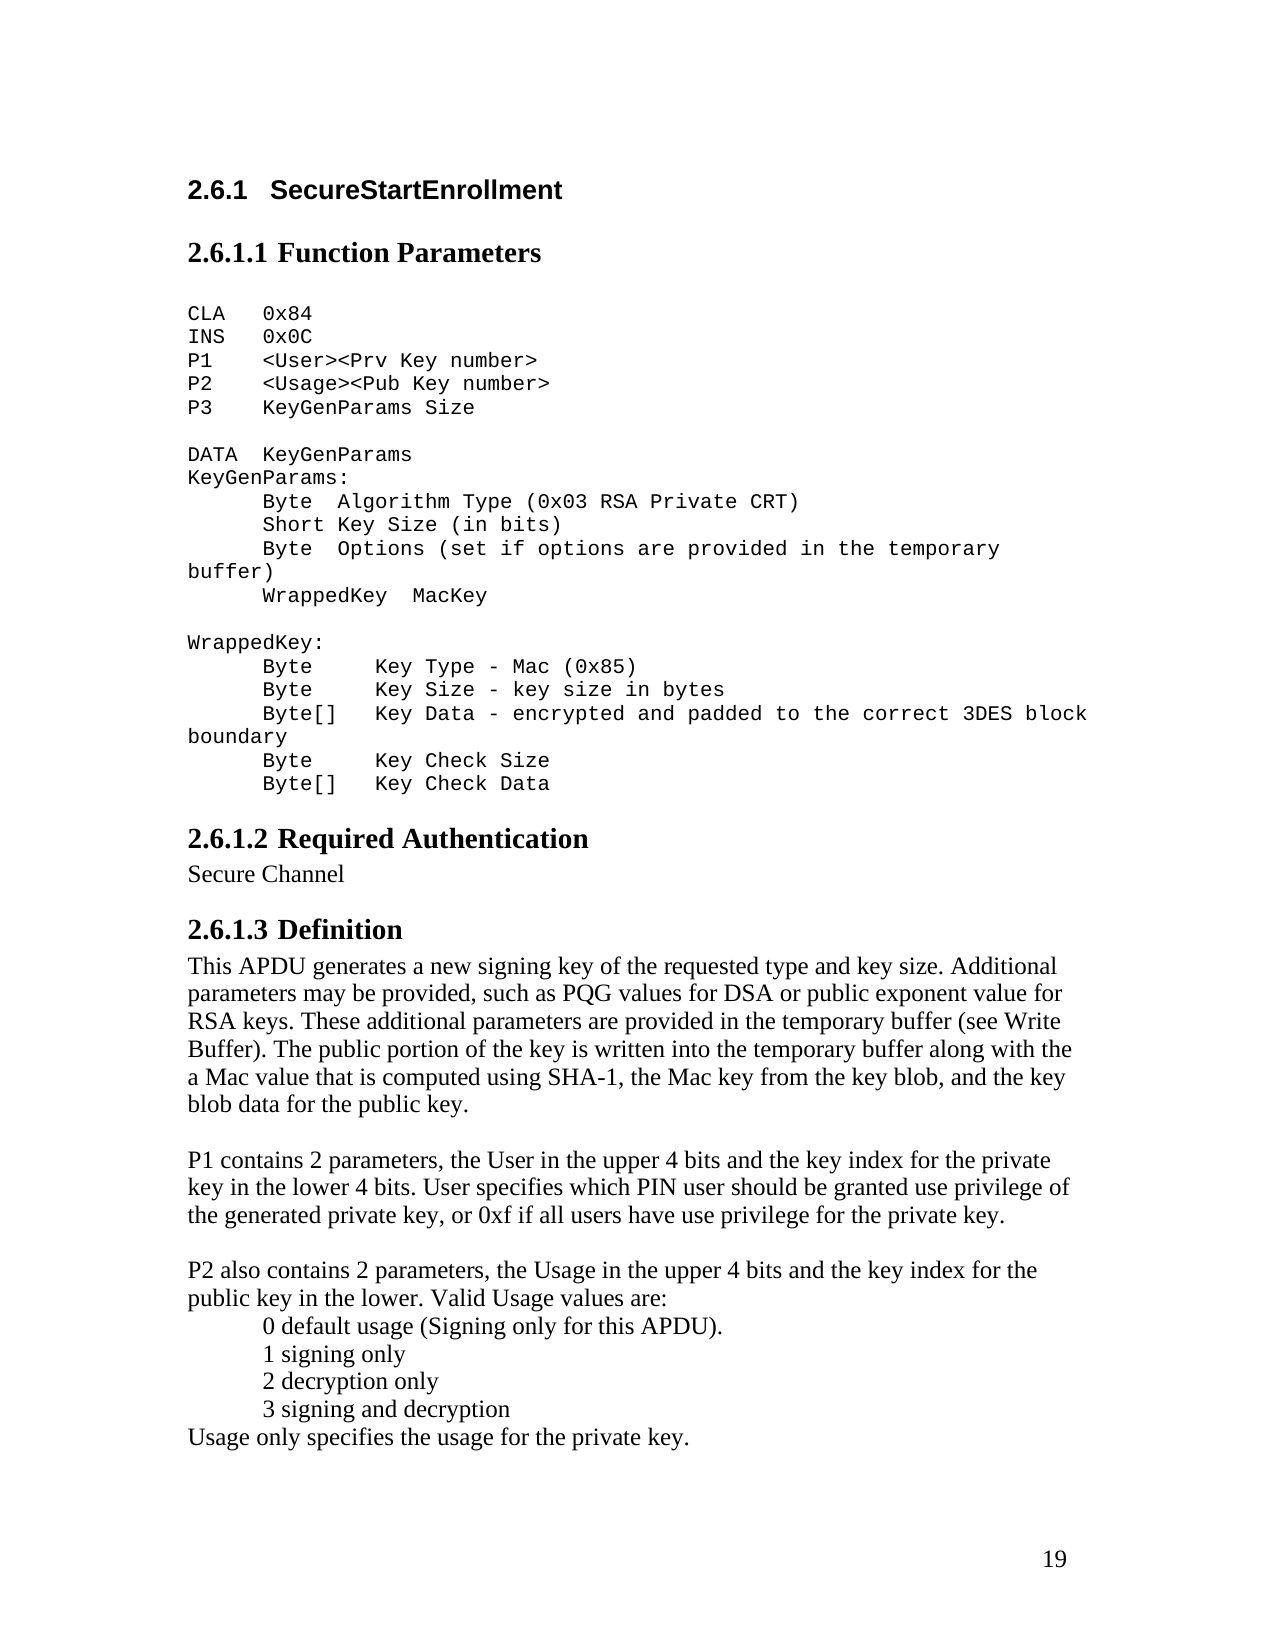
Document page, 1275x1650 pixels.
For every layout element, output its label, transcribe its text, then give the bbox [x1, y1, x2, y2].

text DATA KeyGenParams [187, 444, 1087, 467]
text Short Key Size (in bits) [187, 514, 1087, 538]
text Byte Key Type - Mac (0x85) [187, 656, 1087, 679]
text 1 signing only [262, 1340, 1087, 1367]
text INS 0x0C [187, 326, 1087, 350]
text Byte Algorithm Type (0x03 RSA Private CRT) [187, 491, 1087, 514]
text Usage only specifies the usage for the private key. [187, 1423, 1087, 1451]
text P2 <Usage><Pub Key number> [187, 373, 1087, 397]
text KeyGenParams: [187, 467, 1087, 491]
text Secure Channel [187, 861, 1087, 888]
text CLA 0x84 [187, 303, 1087, 326]
text 0 default usage (Signing only for this APDU). [262, 1312, 1087, 1340]
text 3 signing and decryption [262, 1395, 1087, 1423]
subtitle SecureStartEnrollment [187, 175, 1087, 205]
subtitle Function Parameters [187, 236, 1087, 269]
text Byte Key Size - key size in bytes [187, 679, 1087, 703]
subtitle Definition [187, 913, 1087, 946]
text Byte[] Key Data - encrypted and padded to the correct 3DES block boundary [187, 703, 1087, 750]
text P3 KeyGenParams Size [187, 397, 1087, 420]
text 2 decryption only [262, 1367, 1087, 1395]
text WrappedKey MacKey [187, 585, 1087, 609]
text WrappedKey: [187, 632, 1087, 656]
text P2 also contains 2 parameters, the Usage in the upper 4 bits and the key index for the public key in the lower. Valid Usage values are: [187, 1257, 1087, 1312]
text P1 contains 2 parameters, the User in the upper 4 bits and the key index for the private key in the lower 4 bits. User specifies which PIN user should be granted use privilege of the generated private key, or 0xf if all users have use privilege for the private key. [187, 1146, 1087, 1229]
text P1 <User><Prv Key number> [187, 350, 1087, 373]
text This APDU generates a new signing key of the requested type and key size. Additional parameters may be provided, such as PQG values for DSA or public exponent value for RSA keys. These additional parameters are provided in the temporary buffer (see Write Buffer). The public portion of the key is written into the temporary buffer along with the a Mac value that is computed using SHA-1, the Mac key from the key blob, and the key blob data for the public key. [187, 952, 1087, 1118]
text Byte Options (set if options are provided in the temporary buffer) [187, 538, 1087, 585]
subtitle Required Authentication [187, 822, 1087, 854]
text Byte Key Check Size [187, 750, 1087, 773]
text Byte[] Key Check Data [187, 773, 1087, 797]
